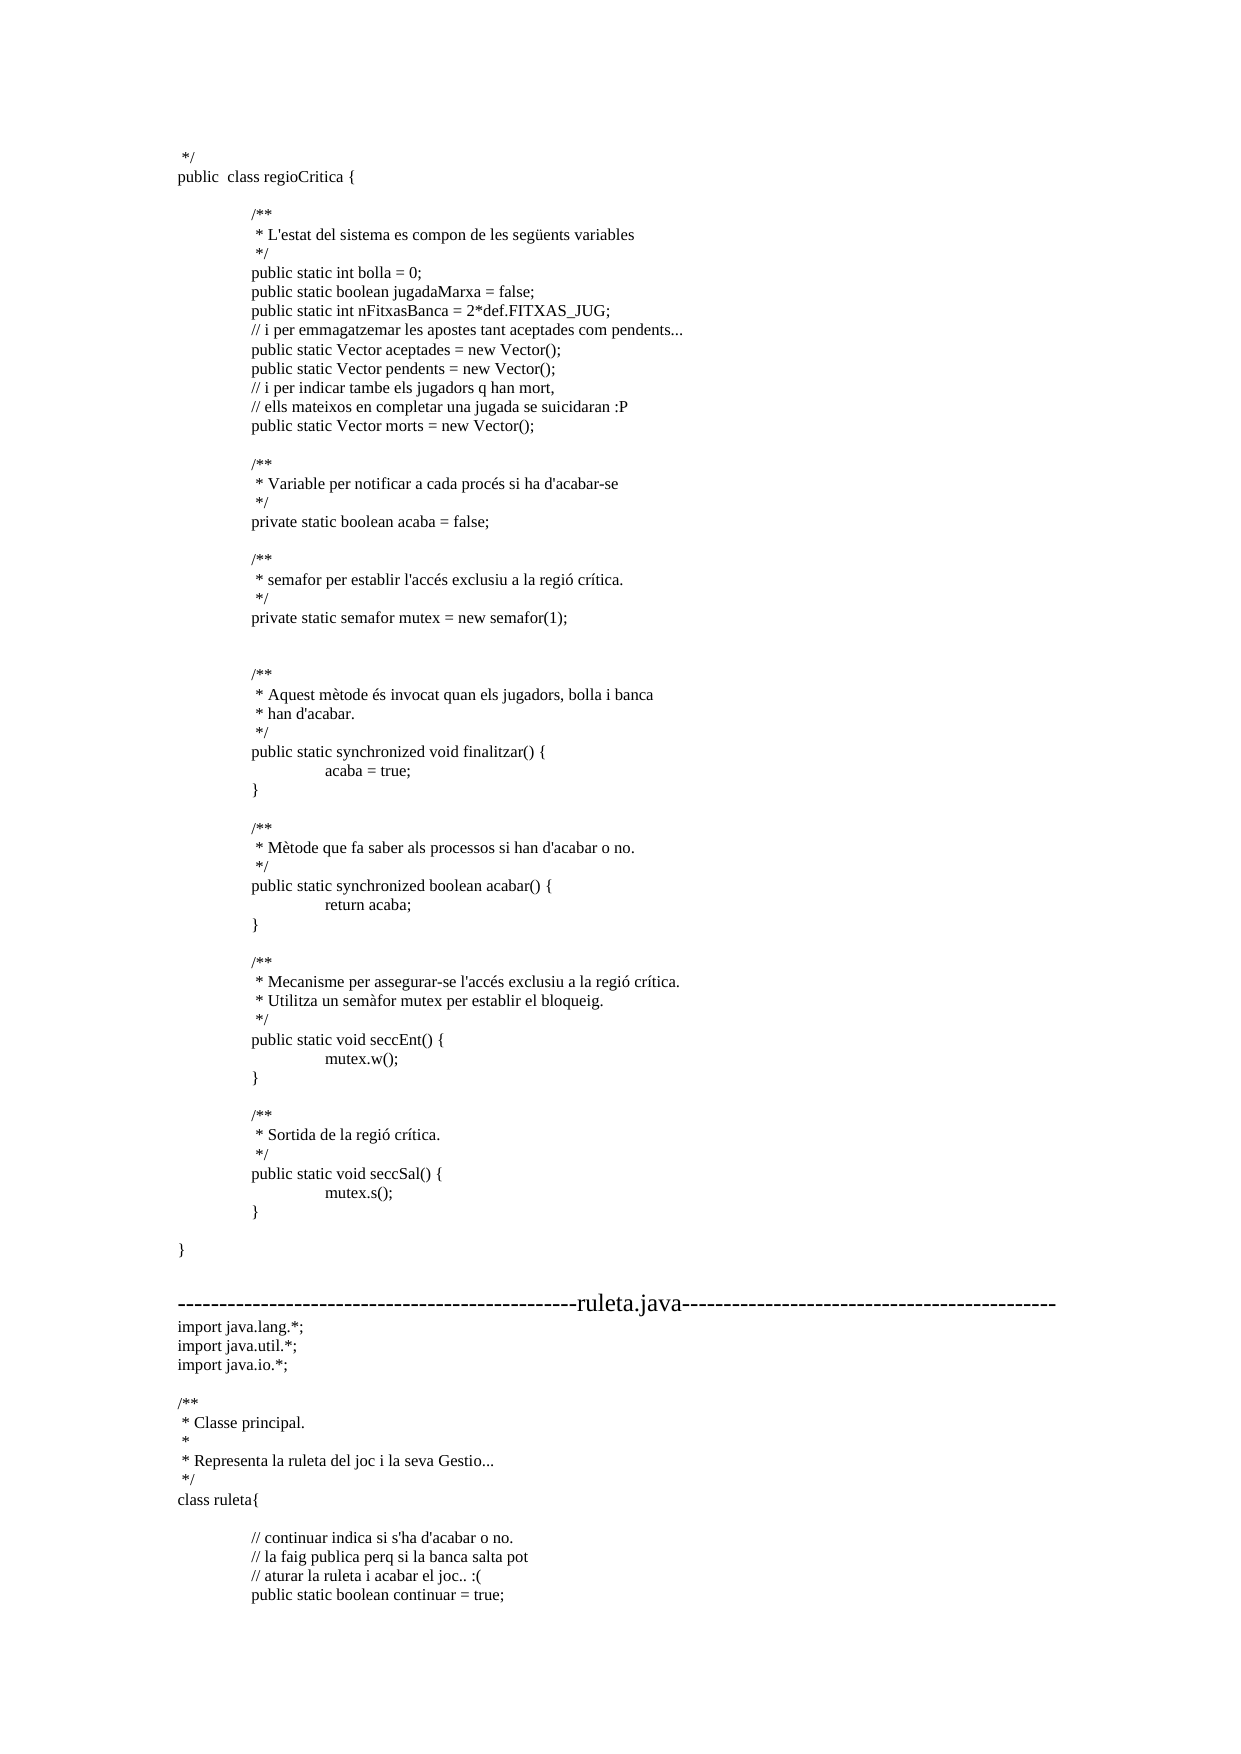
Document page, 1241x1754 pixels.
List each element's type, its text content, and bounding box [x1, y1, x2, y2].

text /** [177, 550, 1063, 569]
text /** [177, 454, 1063, 473]
text mutex.w(); [177, 1048, 1063, 1068]
text public static Vector pendents = new Vector(); [177, 358, 1063, 378]
text */ [177, 148, 1063, 167]
text * semafor per establir l'accés exclusiu a la regió crítica. [177, 569, 1063, 588]
text /** [177, 953, 1063, 972]
text public static boolean continuar = true; [177, 1585, 1063, 1604]
text */ [177, 1144, 1063, 1163]
text } [177, 1068, 1063, 1087]
text */ [177, 493, 1063, 512]
text */ [177, 1010, 1063, 1029]
text public static synchronized boolean acabar() { [177, 876, 1063, 895]
text } [177, 1240, 1063, 1259]
text class ruleta{ [177, 1489, 1063, 1508]
text ------------------------------------------------ruleta.java--------------------------------------------- [177, 1288, 1063, 1317]
text // la faig publica perq si la banca salta pot [177, 1547, 1063, 1566]
text * L'estat del sistema es compon de les següents variables [177, 224, 1063, 243]
text public static void seccSal() { [177, 1163, 1063, 1183]
text public static Vector aceptades = new Vector(); [177, 339, 1063, 358]
text import java.lang.*; [177, 1317, 1063, 1336]
text * han d'acabar. [177, 703, 1063, 723]
text } [177, 1202, 1063, 1221]
text */ [177, 723, 1063, 742]
text * [177, 1432, 1063, 1451]
text acaba = true; [177, 761, 1063, 780]
text // aturar la ruleta i acabar el joc.. :( [177, 1566, 1063, 1585]
text /** [177, 665, 1063, 684]
text public static Vector morts = new Vector(); [177, 416, 1063, 435]
text // i per emmagatzemar les apostes tant aceptades com pendents... [177, 320, 1063, 339]
text */ [177, 243, 1063, 263]
text } [177, 780, 1063, 799]
text * Aquest mètode és invocat quan els jugadors, bolla i banca [177, 684, 1063, 703]
text * Representa la ruleta del joc i la seva Gestio... [177, 1451, 1063, 1470]
text */ [177, 857, 1063, 876]
text * Classe principal. [177, 1413, 1063, 1432]
text } [177, 914, 1063, 933]
text * Utilitza un semàfor mutex per establir el bloqueig. [177, 991, 1063, 1010]
text public static int nFitxasBanca = 2*def.FITXAS_JUG; [177, 301, 1063, 320]
text /** [177, 1106, 1063, 1125]
text * Mecanisme per assegurar-se l'accés exclusiu a la regió crítica. [177, 972, 1063, 991]
text return acaba; [177, 895, 1063, 914]
text mutex.s(); [177, 1183, 1063, 1202]
text // i per indicar tambe els jugadors q han mort, [177, 378, 1063, 397]
text // ells mateixos en completar una jugada se suicidaran :P [177, 397, 1063, 416]
text * Mètode que fa saber als processos si han d'acabar o no. [177, 838, 1063, 857]
text import java.io.*; [177, 1355, 1063, 1374]
text public static void seccEnt() { [177, 1029, 1063, 1048]
text /** [177, 1393, 1063, 1413]
text import java.util.*; [177, 1336, 1063, 1355]
text public static int bolla = 0; [177, 263, 1063, 282]
text public static synchronized void finalitzar() { [177, 742, 1063, 761]
text private static semafor mutex = new semafor(1); [177, 608, 1063, 627]
text // continuar indica si s'ha d'acabar o no. [177, 1528, 1063, 1547]
text /** [177, 818, 1063, 838]
text * Variable per notificar a cada procés si ha d'acabar-se [177, 473, 1063, 493]
text private static boolean acaba = false; [177, 512, 1063, 531]
text */ [177, 588, 1063, 608]
text */ [177, 1470, 1063, 1489]
text public class regioCritica { [177, 167, 1063, 186]
text /** [177, 205, 1063, 224]
text * Sortida de la regió crítica. [177, 1125, 1063, 1144]
text public static boolean jugadaMarxa = false; [177, 282, 1063, 301]
